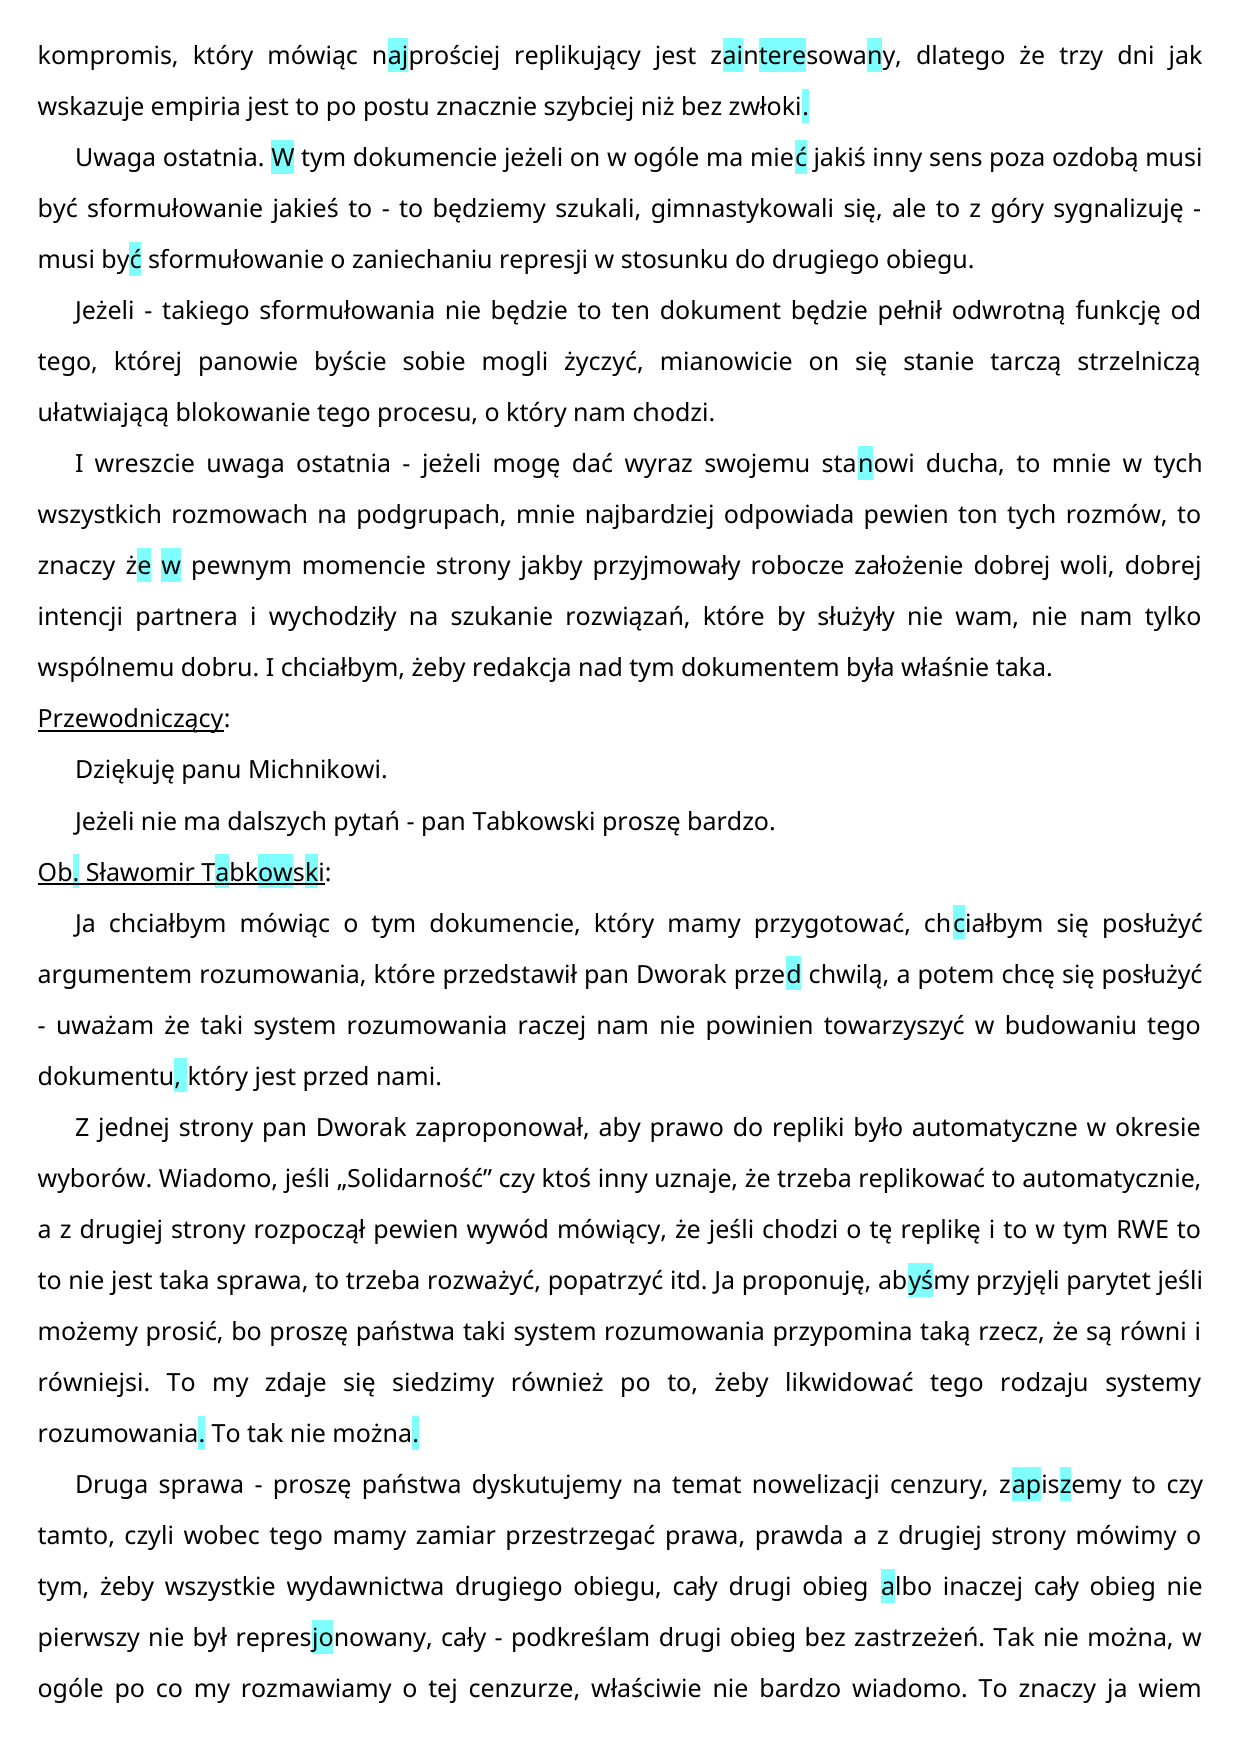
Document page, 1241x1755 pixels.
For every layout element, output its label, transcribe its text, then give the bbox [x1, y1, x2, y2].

text Ja chciałbym mówiąc o tym dokumencie, który mamy przygotować, chciałbym się posłużyć argumentem rozumowania, które przedstawił pan Dworak przed chwilą, a potem chcę się posłużyć - uważam że taki system rozumowania raczej nam nie powinien towarzyszyć w budowaniu tego dokumentu, który jest przed nami. [37, 905, 1203, 1092]
text kompromis, który mówiąc najprościej replikujący jest zainteresowany, dlatego że trzy dni jak wskazuje empiria jest to po postu znacznie szybciej niż bez zwłoki. [37, 37, 1203, 123]
text Dziękuję panu Michnikowi. [37, 752, 1203, 786]
text Z jednej strony pan Dworak zaproponował, aby prawo do repliki było automatyczne w okresie wyborów. Wiadomo, jeśli „Solidarność” czy ktoś inny uznaje, że trzeba replikować to automatycznie, a z drugiej strony rozpoczął pewien wywód mówiący, że jeśli chodzi o tę replikę i to w tym RWE to to nie jest taka sprawa, to trzeba rozważyć, popatrzyć itd. Ja proponuję, abyśmy przyjęli parytet jeśli możemy prosić, bo proszę państwa taki system rozumowania przypomina taką rzecz, że są równi i równiejsi. To my zdaje się siedzimy również po to, żeby likwidować tego rodzaju systemy rozumowania. To tak nie można. [37, 1109, 1203, 1450]
text Druga sprawa - proszę państwa dyskutujemy na temat nowelizacji cenzury, zapiszemy to czy tamto, czyli wobec tego mamy zamiar przestrzegać prawa, prawda a z drugiej strony mówimy o tym, żeby wszystkie wydawnictwa drugiego obiegu, cały drugi obieg albo inaczej cały obieg nie pierwszy nie był represjonowany, cały - podkreślam drugi obieg bez zastrzeżeń. Tak nie można, w ogóle po co my rozmawiamy o tej cenzurze, właściwie nie bardzo wiadomo. To znaczy ja wiem [37, 1467, 1203, 1705]
text Uwaga ostatnia. W tym dokumencie jeżeli on w ogóle ma mieć jakiś inny sens poza ozdobą musi być sformułowanie jakieś to - to będziemy szukali, gimnastykowali się, ale to z góry sygnalizuję - musi być sformułowanie o zaniechaniu represji w stosunku do drugiego obiegu. [37, 139, 1203, 276]
text Przewodniczący: [37, 701, 1203, 735]
text I wreszcie uwaga ostatnia - jeżeli mogę dać wyraz swojemu stanowi ducha, to mnie w tych wszystkich rozmowach na podgrupach, mnie najbardziej odpowiada pewien ton tych rozmów, to znaczy że w pewnym momencie strony jakby przyjmowały robocze założenie dobrej woli, dobrej intencji partnera i wychodziły na szukanie rozwiązań, które by służyły nie wam, nie nam tylko wspólnemu dobru. I chciałbym, żeby redakcja nad tym dokumentem była właśnie taka. [37, 446, 1203, 684]
text Ob. Sławomir Tabkowski: [37, 854, 1203, 888]
text Jeżeli - takiego sformułowania nie będzie to ten dokument będzie pełnił odwrotną funkcję od tego, której panowie byście sobie mogli życzyć, mianowicie on się stanie tarczą strzelniczą ułatwiającą blokowanie tego procesu, o który nam chodzi. [37, 293, 1203, 429]
text Jeżeli nie ma dalszych pytań - pan Tabkowski proszę bardzo. [37, 803, 1203, 837]
